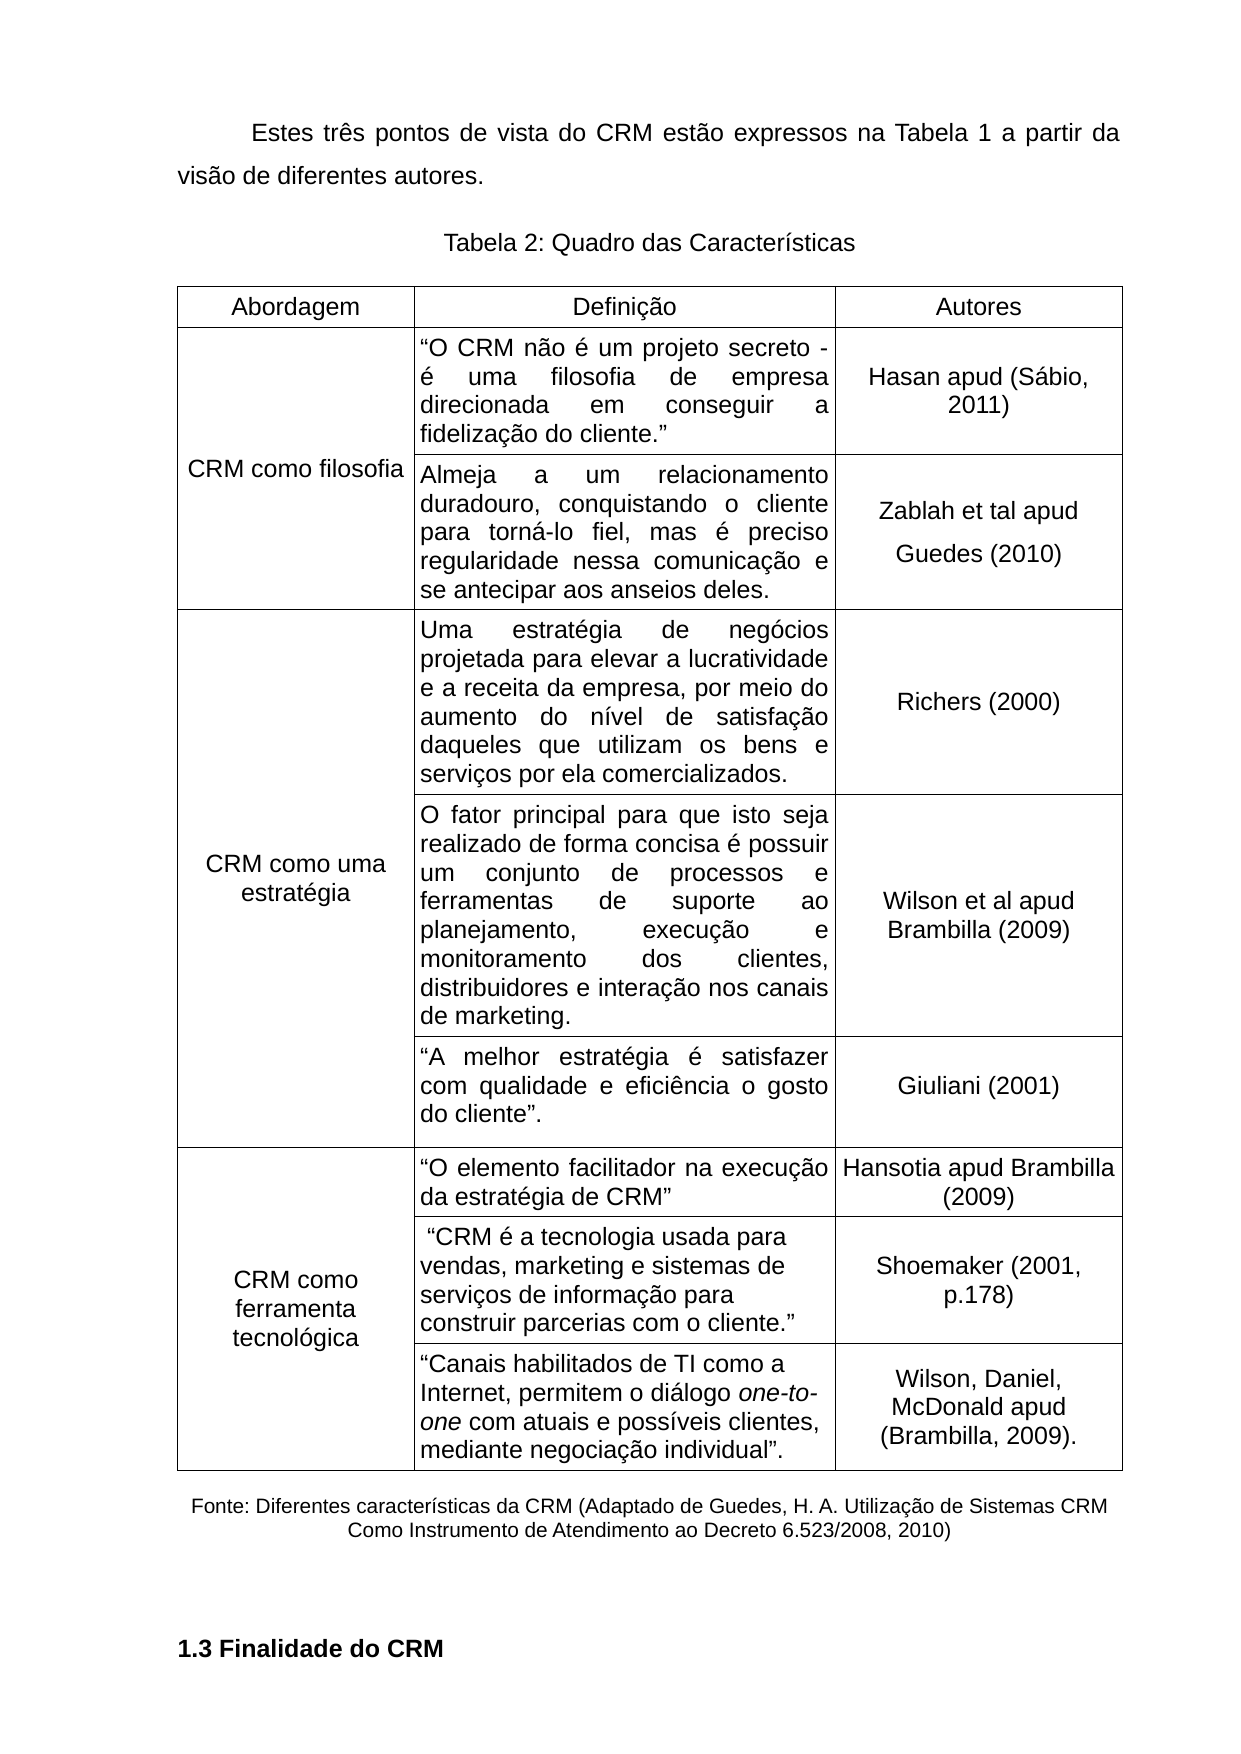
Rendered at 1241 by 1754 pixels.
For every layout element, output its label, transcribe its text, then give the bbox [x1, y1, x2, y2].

table_cell Wilson, Daniel, McDonald apud (Brambilla, 2009). [836, 1344, 1122, 1470]
table_cell CRM como ferramenta tecnológica [178, 1148, 414, 1470]
table_cell Shoemaker (2001, p.178) [836, 1217, 1122, 1343]
table_cell “O elemento facilitador na execução da estratégia de CRM” [415, 1148, 835, 1216]
table_cell “Canais habilitados de TI como a Internet, permitem o diálogo one-to-one com atuais e possíveis clientes, mediante negociação individual”. [415, 1344, 835, 1470]
table_cell Almeja a um relacionamento duradouro, conquistando o cliente para torná-lo fiel, mas é preciso regularidade nessa comunicação e se antecipar aos anseios deles. [415, 455, 835, 609]
table_cell “O CRM não é um projeto secreto - é uma filosofia de empresa direcionada em conseguir a fidelização do cliente.” [415, 328, 835, 453]
table_cell Wilson et al apud Brambilla (2009) [836, 795, 1122, 1036]
subtitle 1.3 Finalidade do CRM [177, 1600, 1122, 1663]
table_cell CRM como filosofia [178, 328, 414, 609]
table_cell Hansotia apud Brambilla (2009) [836, 1148, 1122, 1216]
table_cell Hasan apud (Sábio, 2011) [836, 328, 1122, 453]
text Tabela 2: Quadro das Características [177, 228, 1122, 257]
text Fonte: Diferentes características da CRM (Adaptado de Guedes, H. A. Utilização de Sistemas CRM Como Instrumento de Atendimento ao Decreto 6.523/2008, 2010) [177, 1494, 1122, 1542]
table_header Autores [836, 287, 1122, 327]
table_cell CRM como uma estratégia [178, 610, 414, 1146]
table_header Abordagem [178, 287, 414, 327]
table_cell “CRM é a tecnologia usada para vendas, marketing e sistemas de serviços de informação para construir parcerias com o cliente.” [415, 1217, 835, 1343]
text Estes três pontos de vista do CRM estão expressos na Tabela 1 a partir da visão de diferentes autores. [177, 118, 1122, 190]
table_cell Giuliani (2001) [836, 1037, 1122, 1146]
table_cell Zablah et tal apud Guedes (2010) [836, 455, 1122, 609]
table_cell Richers (2000) [836, 610, 1122, 794]
table_cell “A melhor estratégia é satisfazer com qualidade e eficiência o gosto do cliente”. [415, 1037, 835, 1146]
table_cell O fator principal para que isto seja realizado de forma concisa é possuir um conjunto de processos e ferramentas de suporte ao planejamento, execução e monitoramento dos clientes, distribuidores e interação nos canais de marketing. [415, 795, 835, 1036]
table_header Definição [415, 287, 835, 327]
table_cell Uma estratégia de negócios projetada para elevar a lucratividade e a receita da empresa, por meio do aumento do nível de satisfação daqueles que utilizam os bens e serviços por ela comercializados. [415, 610, 835, 794]
